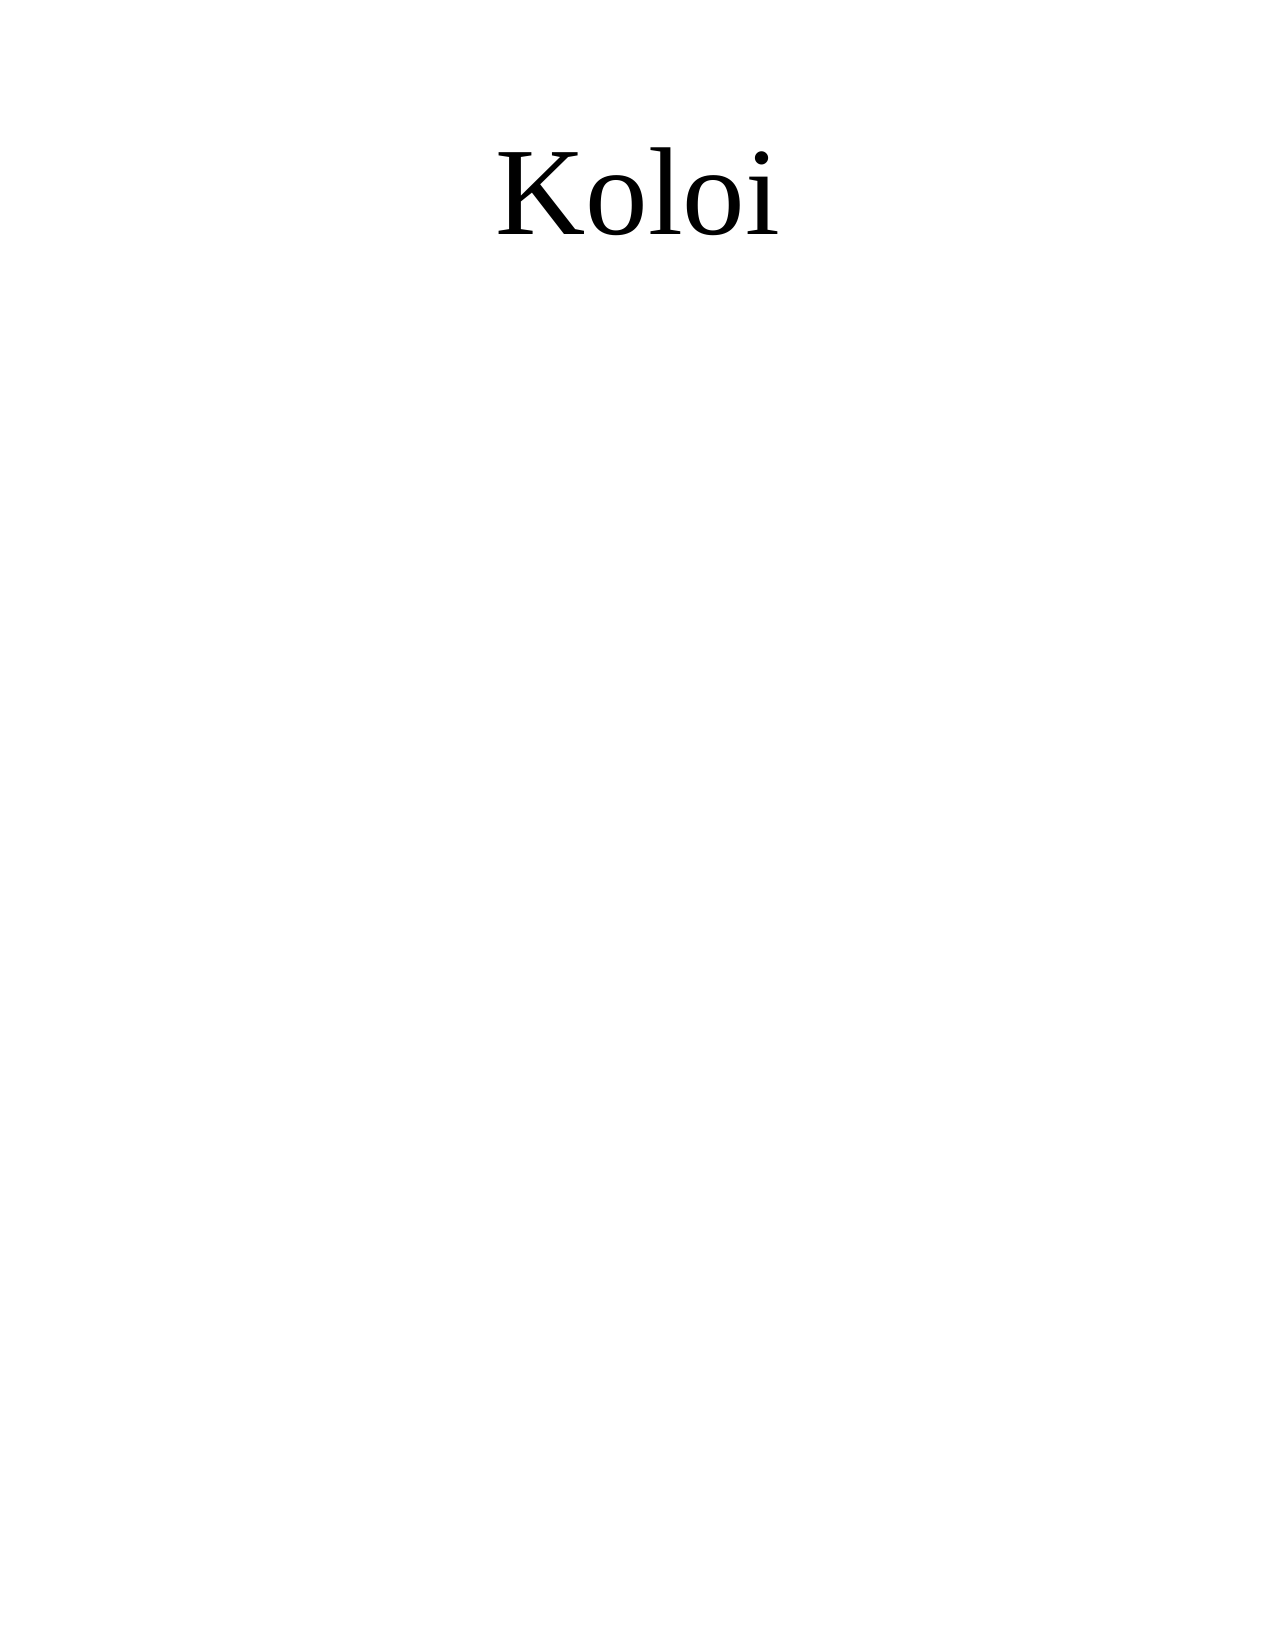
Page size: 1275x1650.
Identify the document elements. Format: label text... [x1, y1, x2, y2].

text Koloi [118, 118, 1157, 262]
